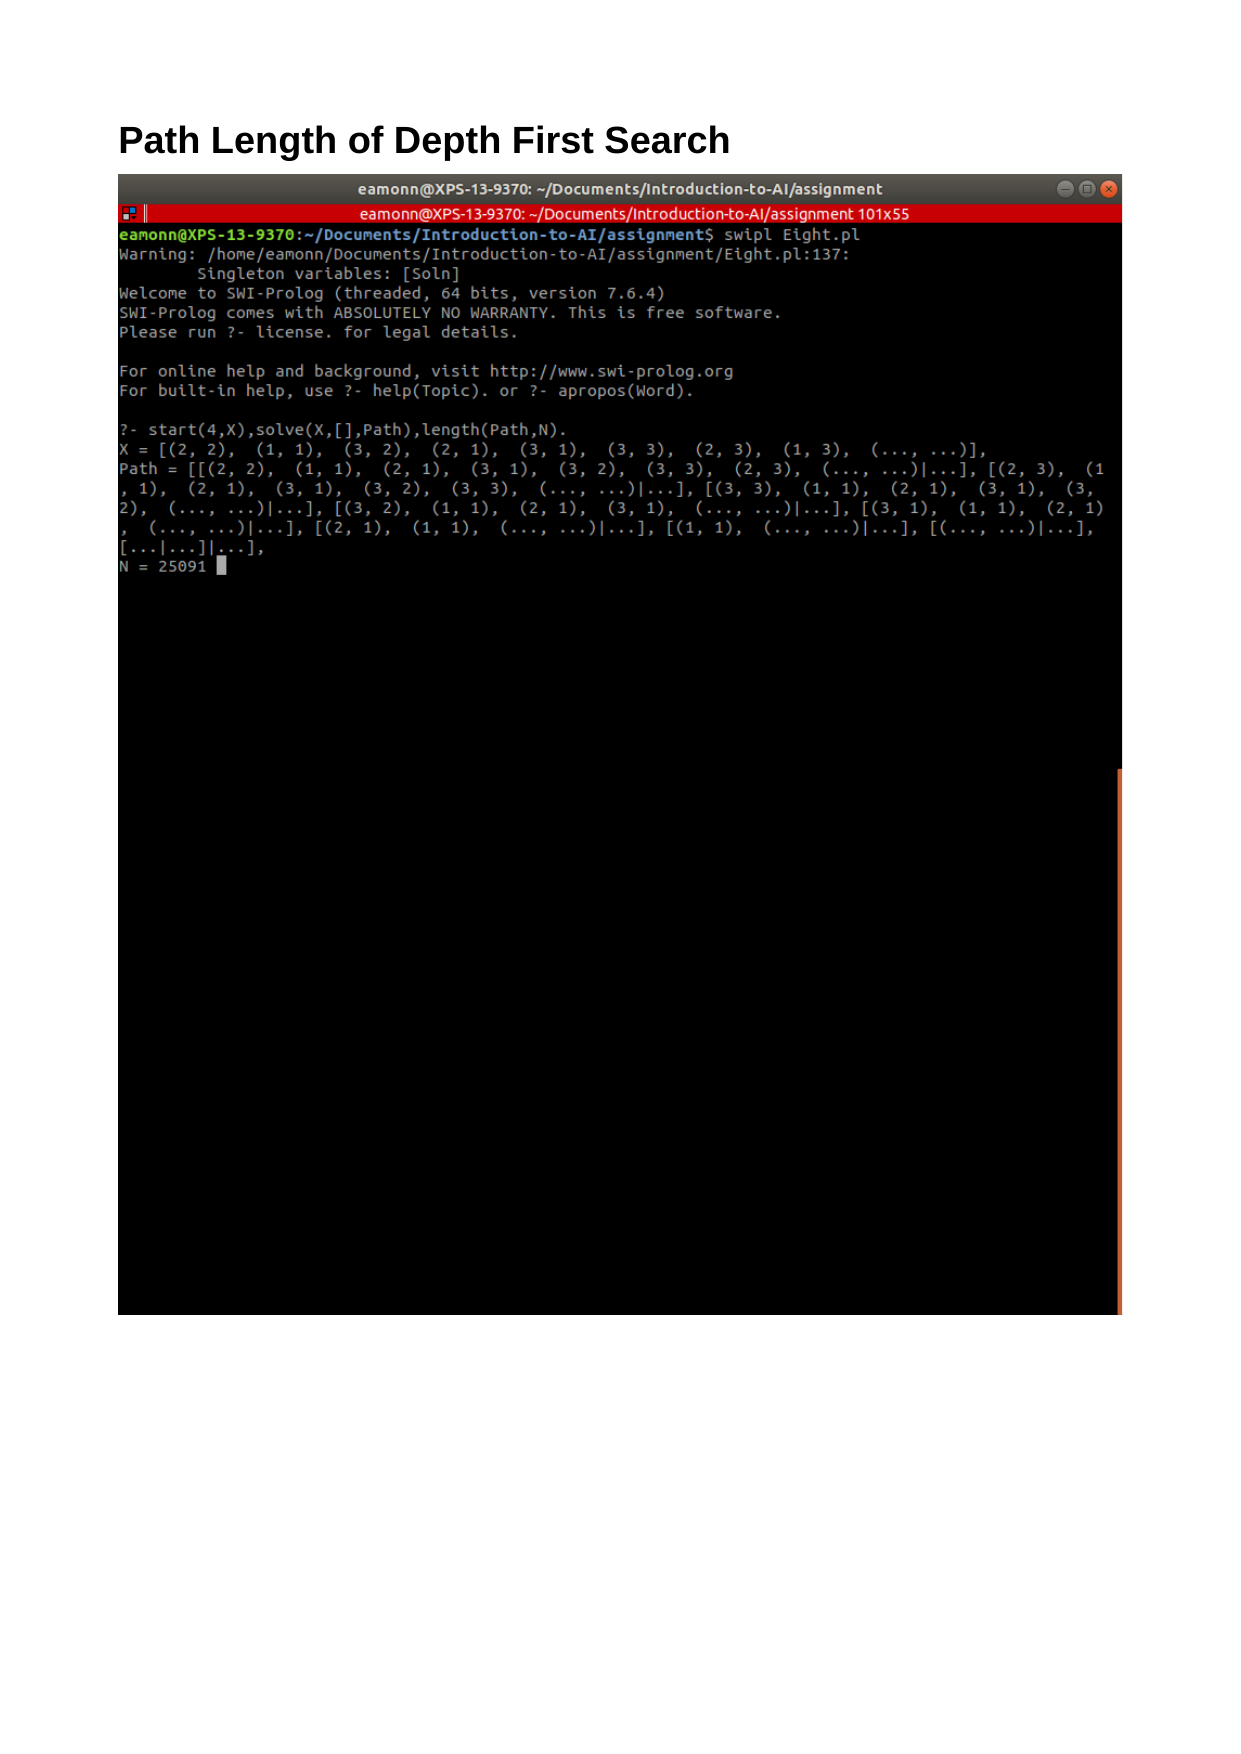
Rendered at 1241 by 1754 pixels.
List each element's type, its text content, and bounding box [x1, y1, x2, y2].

picture [118, 174, 1123, 1315]
subtitle Path Length of Depth First Search [118, 118, 1122, 162]
